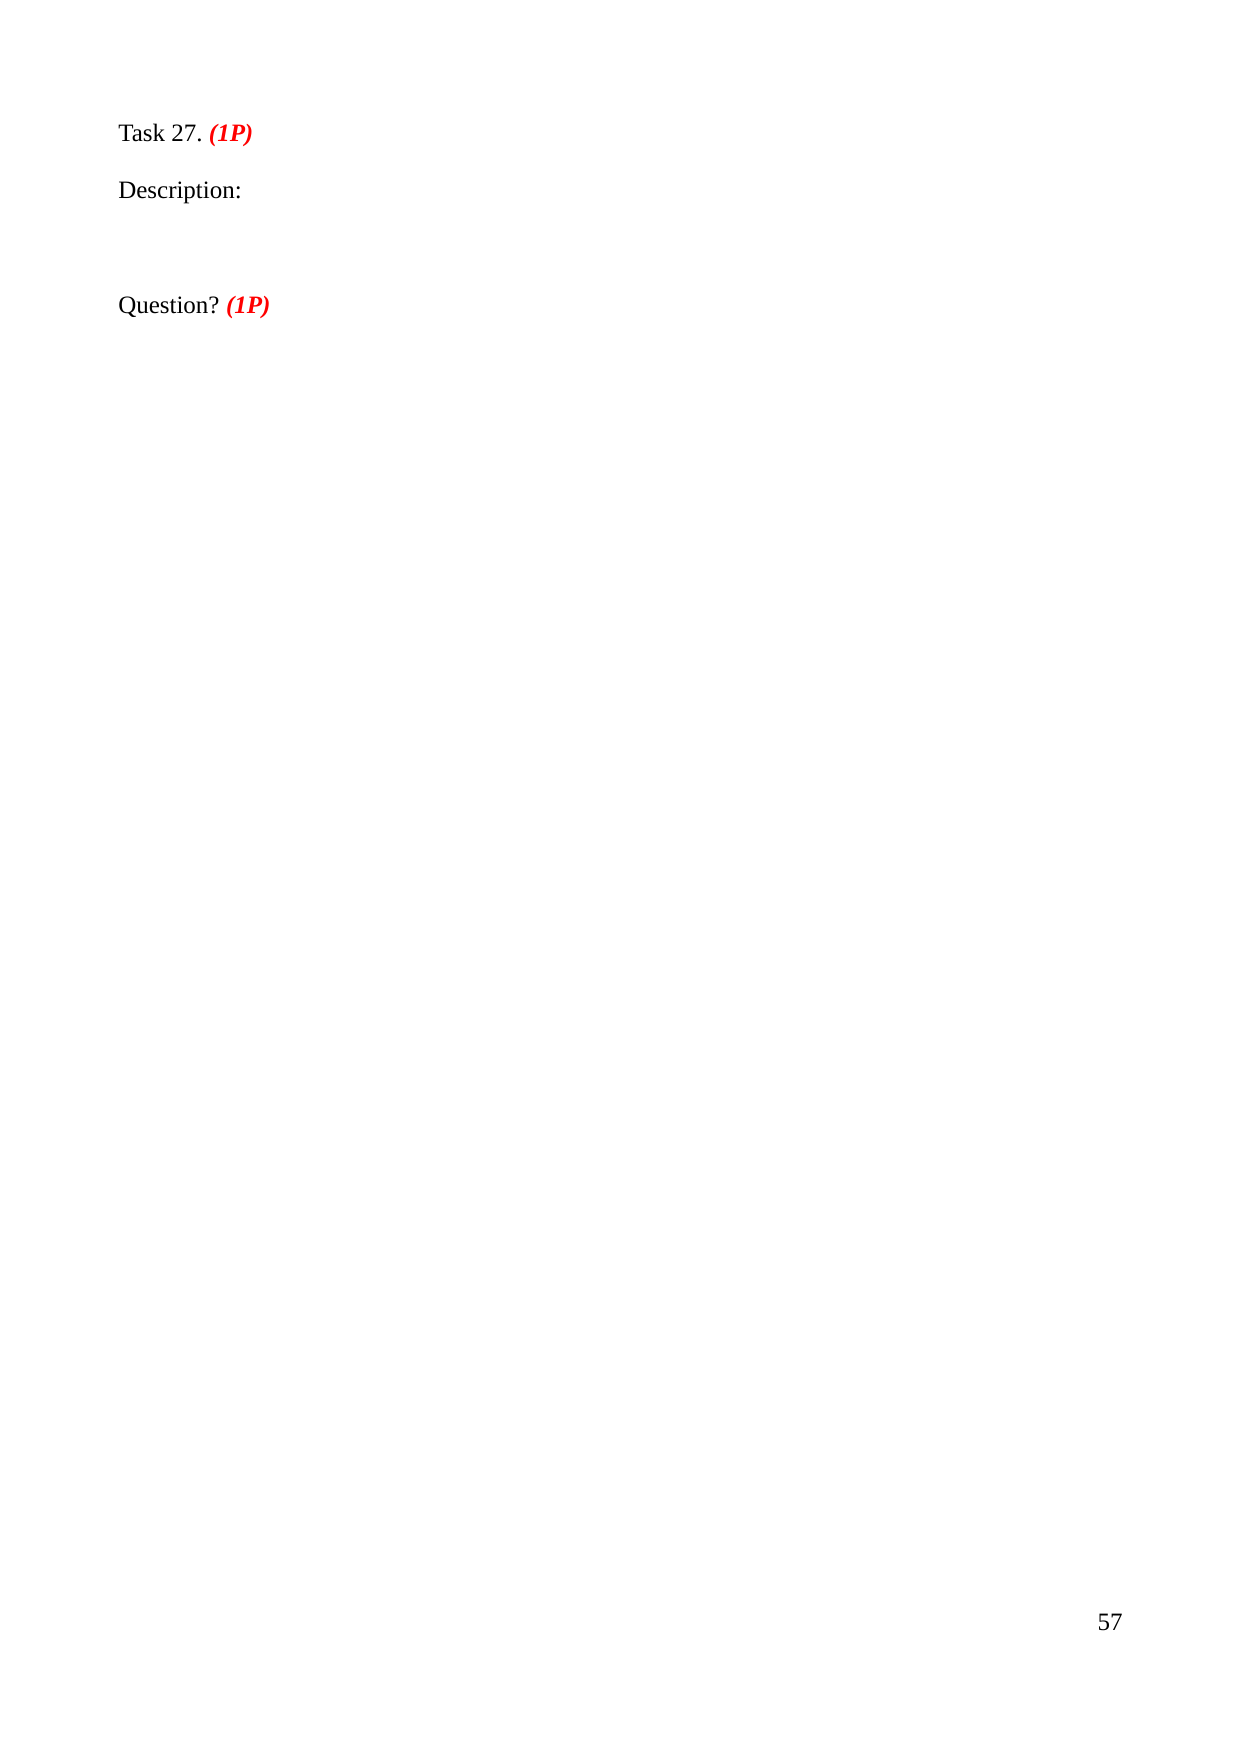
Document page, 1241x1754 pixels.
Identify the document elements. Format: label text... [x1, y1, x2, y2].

text Task 27. (1P) [118, 118, 1122, 147]
text Description: [118, 176, 1122, 204]
text Question? (1P) [118, 291, 1122, 319]
